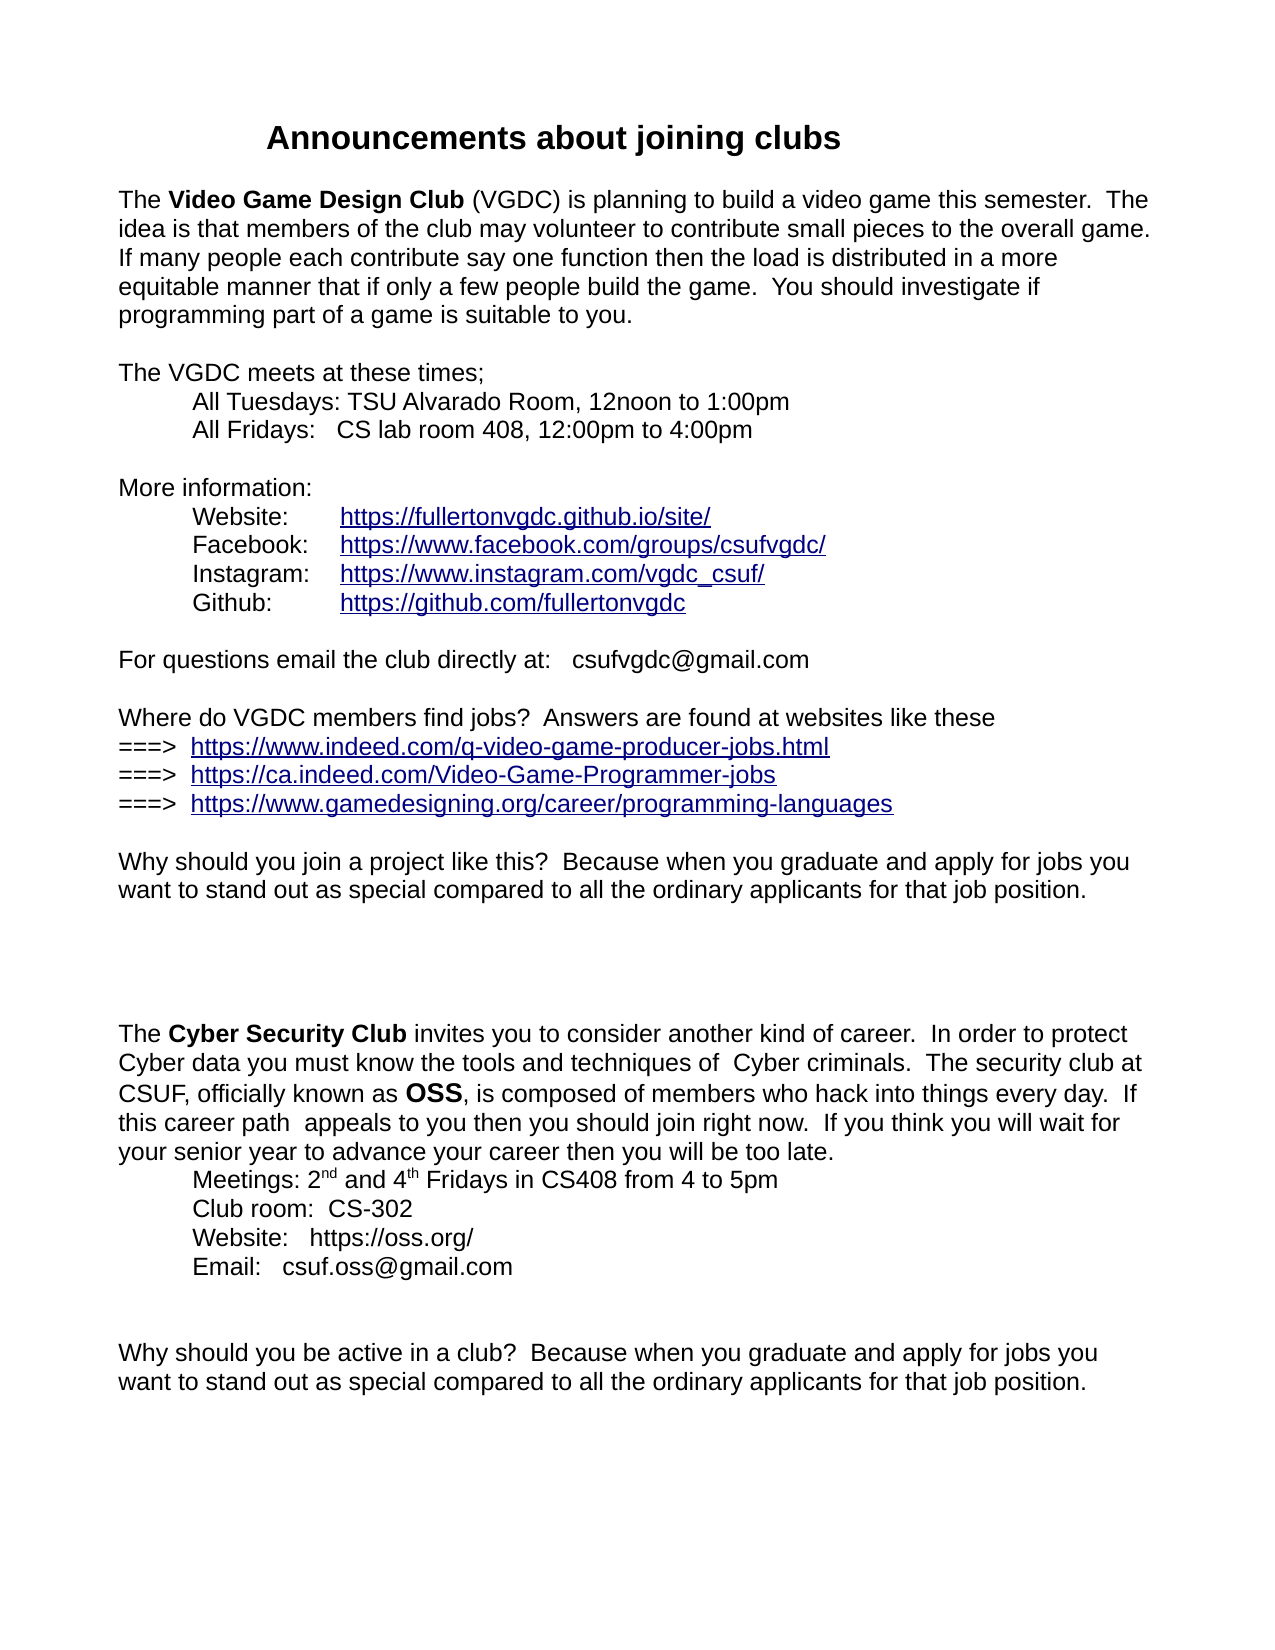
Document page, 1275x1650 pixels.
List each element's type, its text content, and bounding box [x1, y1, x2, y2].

text The Cyber Security Club invites you to consider another kind of career. In order to protect Cyber data you must know the tools and techniques of Cyber criminals. The security club at CSUF, officially known as OSS, is composed of members who hack into things every day. If this career path appeals to you then you should join right now. If you think you will wait for your senior year to advance your career then you will be too late. [118, 1019, 1157, 1165]
text Website: https://oss.org/ [118, 1223, 1157, 1252]
text Club room: CS-302 [118, 1194, 1157, 1223]
text The Video Game Design Club (VGDC) is planning to build a video game this semester. The idea is that members of the club may volunteer to contribute small pieces to the overall game. If many people each contribute say one function then the load is distributed in a more equitable manner that if only a few people build the game. You should investigate if programming part of a game is suitable to you. [118, 185, 1157, 329]
text Facebook: https://www.facebook.com/groups/csufvgdc/ [118, 530, 1157, 559]
text All Tuesdays: TSU Alvarado Room, 12noon to 1:00pm [118, 387, 1157, 415]
text Email: csuf.oss@gmail.com [118, 1252, 1157, 1280]
text Instagram: https://www.instagram.com/vgdc_csuf/ [118, 559, 1157, 588]
text Announcements about joining clubs [118, 118, 1157, 157]
text All Fridays: CS lab room 408, 12:00pm to 4:00pm [118, 415, 1157, 444]
text Why should you be active in a club? Because when you graduate and apply for jobs you want to stand out as special compared to all the ordinary applicants for that job position. [118, 1338, 1157, 1395]
text For questions email the club directly at: csufvgdc@gmail.com [118, 645, 1157, 674]
text Meetings: 2nd and 4th Fridays in CS408 from 4 to 5pm [118, 1165, 1157, 1194]
text The VGDC meets at these times; [118, 358, 1157, 387]
text More information: [118, 473, 1157, 502]
text Why should you join a project like this? Because when you graduate and apply for jobs you want to stand out as special compared to all the ordinary applicants for that job position. [118, 847, 1157, 904]
text Website: https://fullertonvgdc.github.io/site/ [118, 502, 1157, 530]
text ===> https://www.indeed.com/q-video-game-producer-jobs.html [118, 732, 1157, 760]
text ===> https://www.gamedesigning.org/career/programming-languages [118, 789, 1157, 818]
text Where do VGDC members find jobs? Answers are found at websites like these [118, 703, 1157, 732]
text ===> https://ca.indeed.com/Video-Game-Programmer-jobs [118, 760, 1157, 789]
text Github: https://github.com/fullertonvgdc [118, 588, 1157, 617]
